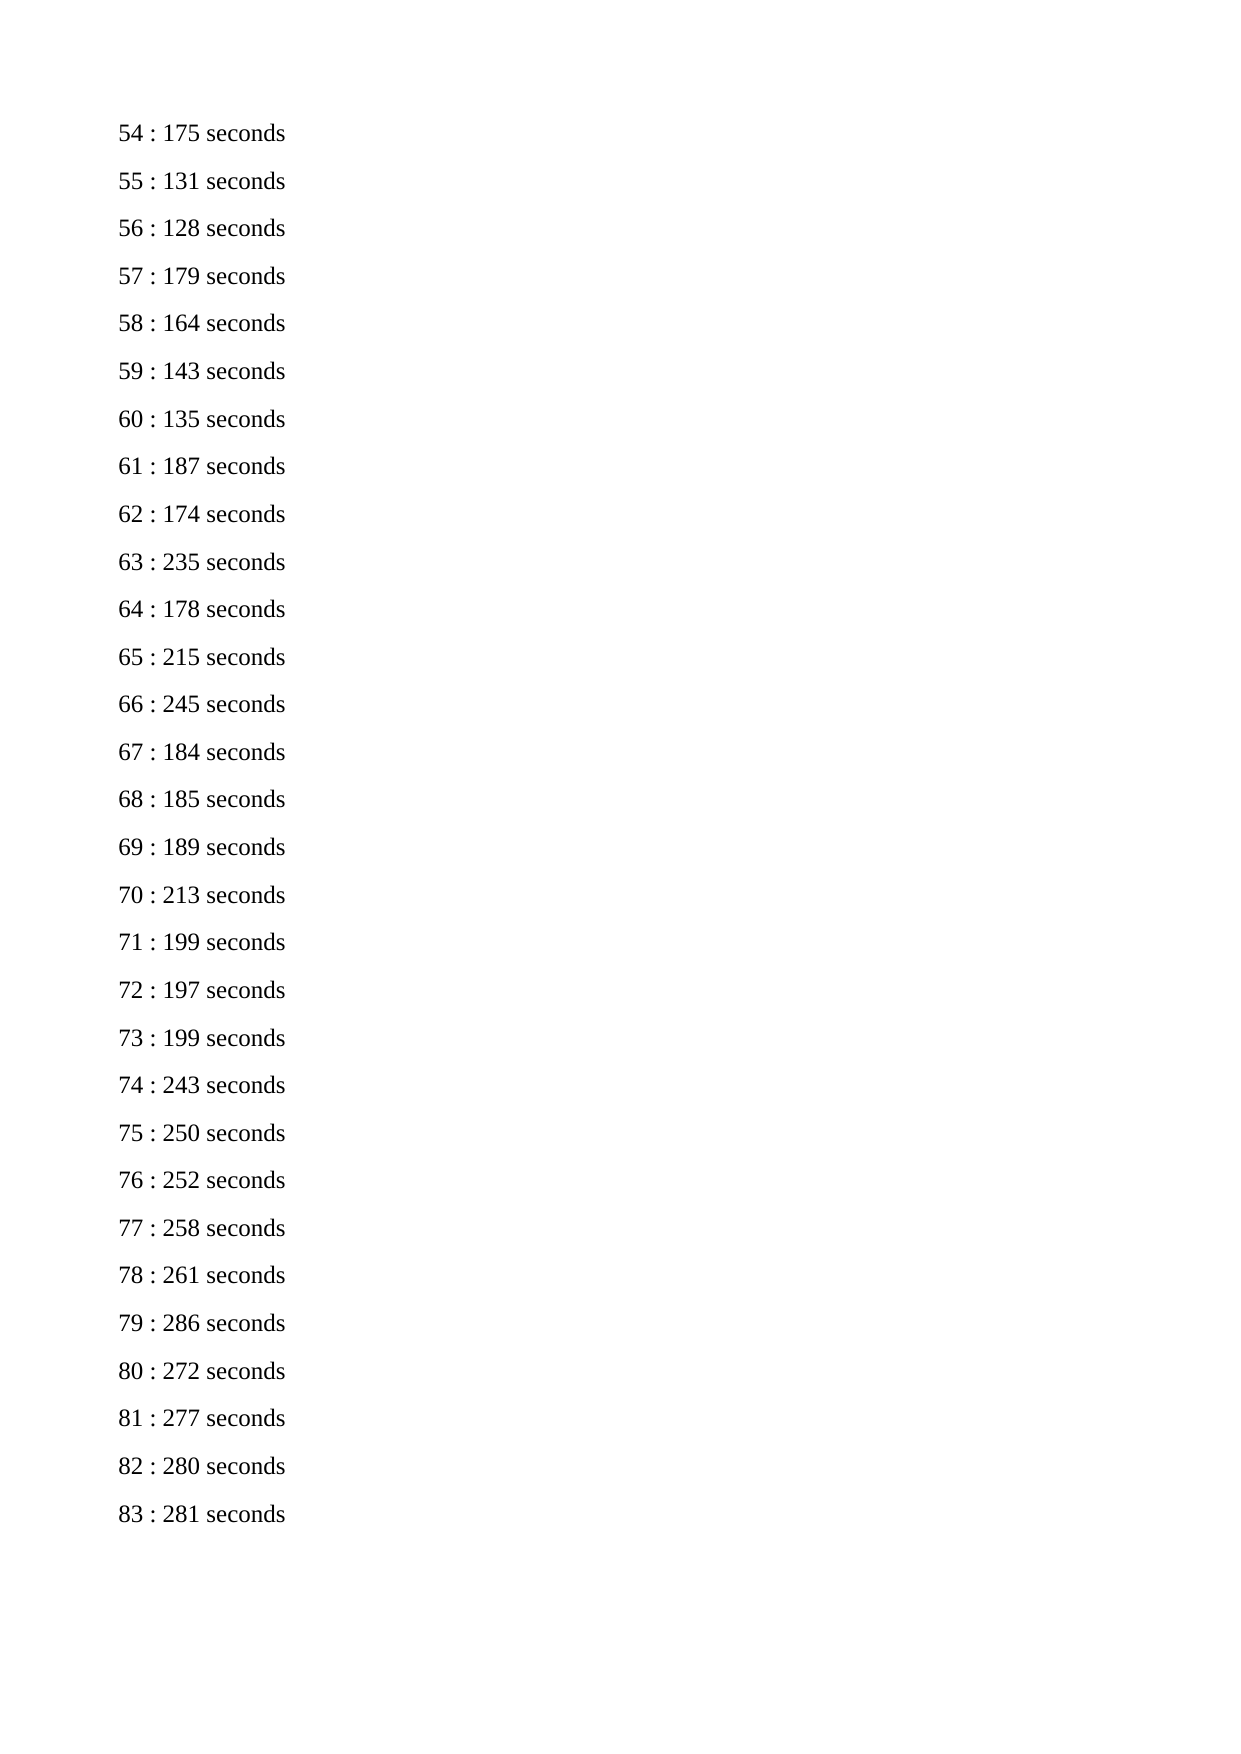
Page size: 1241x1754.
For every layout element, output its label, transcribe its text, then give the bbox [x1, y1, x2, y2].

text 73 : 199 seconds [118, 1023, 1122, 1051]
text 65 : 215 seconds [118, 642, 1122, 671]
text 61 : 187 seconds [118, 451, 1122, 480]
text 70 : 213 seconds [118, 880, 1122, 908]
text 63 : 235 seconds [118, 547, 1122, 575]
text 83 : 281 seconds [118, 1499, 1122, 1527]
text 67 : 184 seconds [118, 737, 1122, 766]
text 54 : 175 seconds [118, 118, 1122, 147]
text 58 : 164 seconds [118, 308, 1122, 337]
text 79 : 286 seconds [118, 1308, 1122, 1337]
text 55 : 131 seconds [118, 166, 1122, 194]
text 64 : 178 seconds [118, 594, 1122, 623]
text 77 : 258 seconds [118, 1213, 1122, 1242]
text 76 : 252 seconds [118, 1165, 1122, 1194]
text 74 : 243 seconds [118, 1070, 1122, 1099]
text 69 : 189 seconds [118, 832, 1122, 861]
text 57 : 179 seconds [118, 261, 1122, 290]
text 78 : 261 seconds [118, 1261, 1122, 1289]
text 62 : 174 seconds [118, 499, 1122, 528]
text 72 : 197 seconds [118, 975, 1122, 1004]
text 82 : 280 seconds [118, 1451, 1122, 1480]
text 60 : 135 seconds [118, 404, 1122, 432]
text 71 : 199 seconds [118, 927, 1122, 956]
text 68 : 185 seconds [118, 784, 1122, 813]
text 56 : 128 seconds [118, 213, 1122, 242]
text 81 : 277 seconds [118, 1403, 1122, 1432]
text 59 : 143 seconds [118, 356, 1122, 385]
text 80 : 272 seconds [118, 1356, 1122, 1384]
text 66 : 245 seconds [118, 689, 1122, 718]
text 75 : 250 seconds [118, 1118, 1122, 1147]
